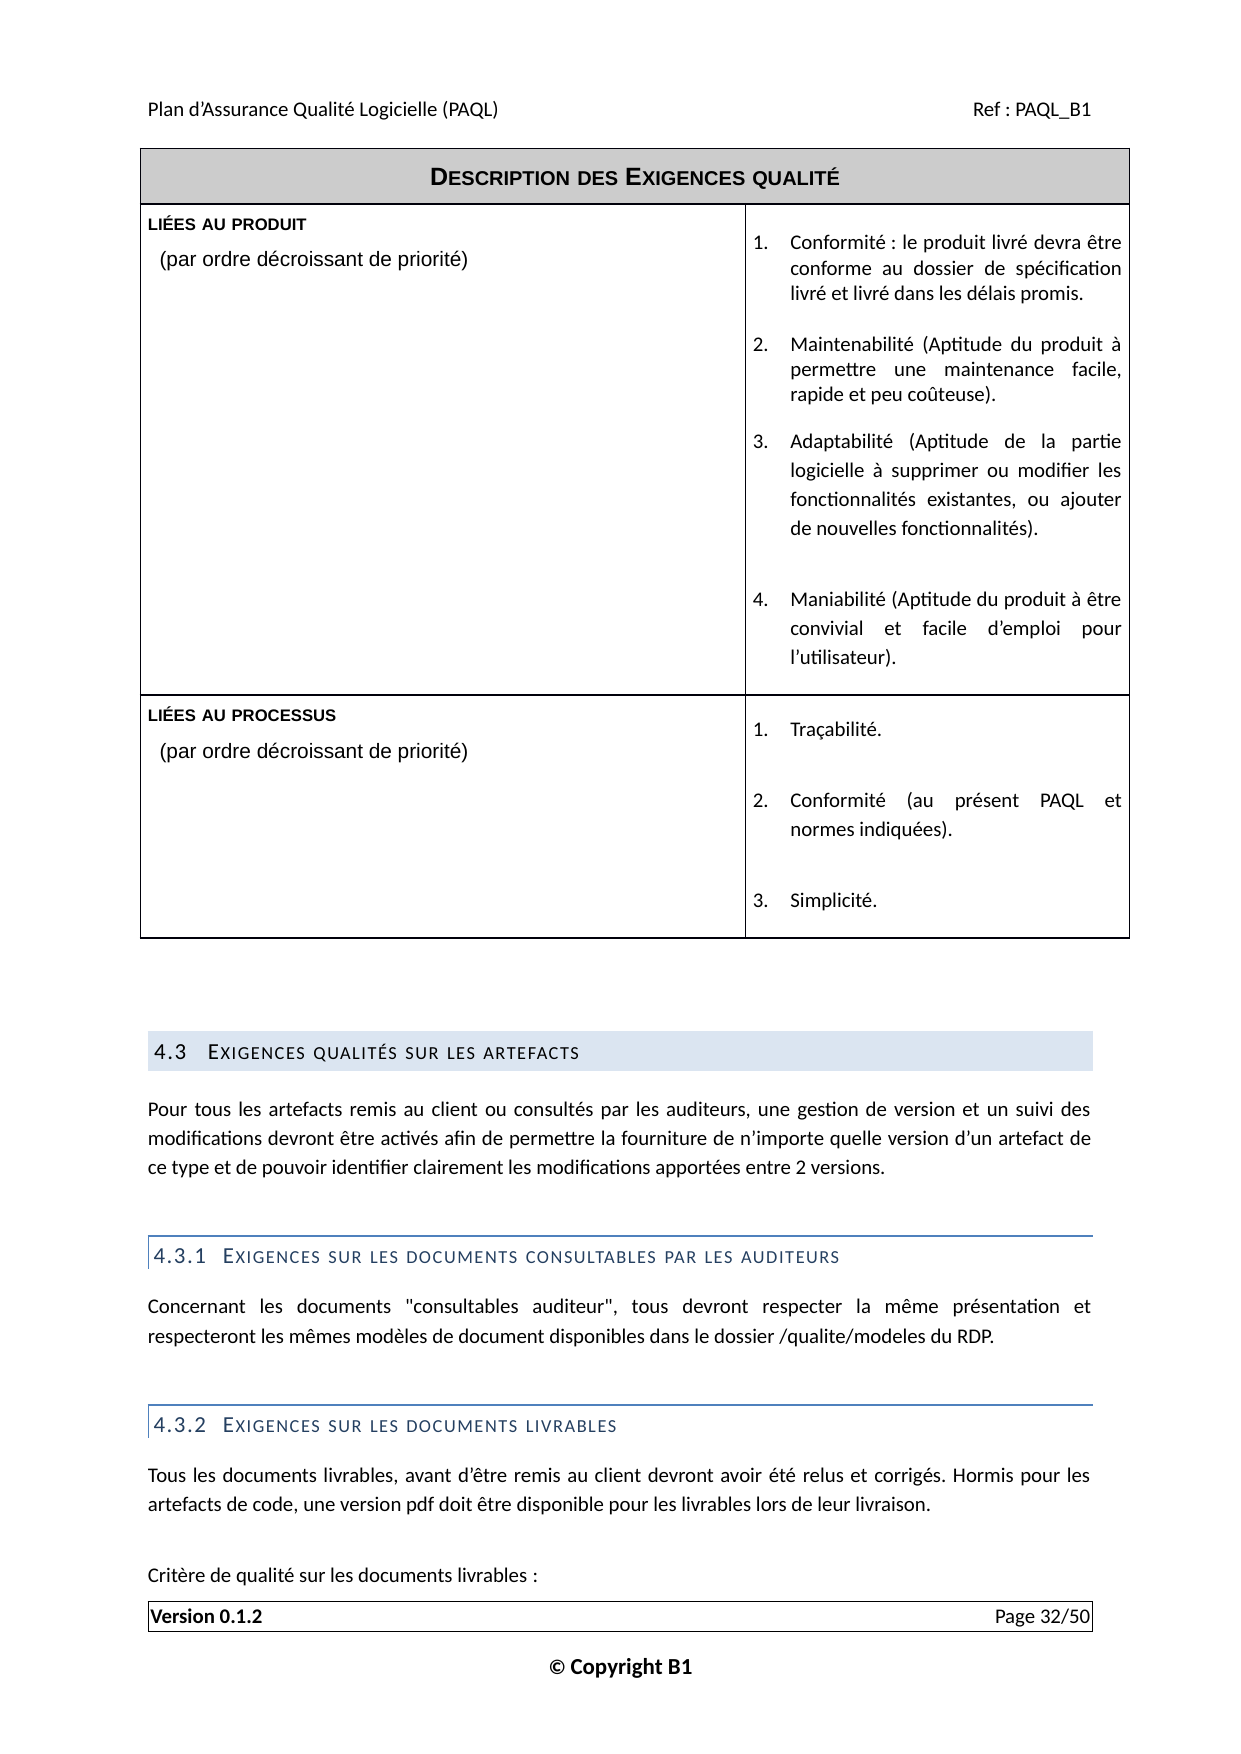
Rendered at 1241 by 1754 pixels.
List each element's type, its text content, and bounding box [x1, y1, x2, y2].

list Exigences sur les documents livrables [149, 1406, 1093, 1438]
list Exigences sur les documents consultables par les auditeurs [149, 1237, 1093, 1269]
table_header Description des Exigences qualité [141, 149, 1129, 203]
table_cell liées au produit (par ordre décroissant de priorité) [141, 205, 745, 694]
table_cell Traçabilité. Conformité (au présent PAQL et normes indiquées). Simplicité. [746, 696, 1129, 937]
text Pour tous les artefacts remis au client ou consultés par les auditeurs, une gestion de version et un suivi des modifications devront être activés afin de permettre la fourniture de n’importe quelle version d’un artefact de ce type et de pouvoir identifier clairement les modifications apportées entre 2 versions. [148, 1096, 1093, 1179]
text Concernant les documents "consultables auditeur", tous devront respecter la même présentation et respecteront les mêmes modèles de document disponibles dans le dossier /qualite/modeles du RDP. [148, 1294, 1093, 1348]
text Critère de qualité sur les documents livrables : [148, 1562, 1093, 1587]
list Exigences qualités sur les artefacts [154, 1037, 1086, 1065]
text Tous les documents livrables, avant d’être remis au client devront avoir été relus et corrigés. Hormis pour les artefacts de code, une version pdf doit être disponible pour les livrables lors de leur livraison. [148, 1462, 1093, 1517]
table_cell liées au processus (par ordre décroissant de priorité) [141, 696, 745, 937]
table_cell Conformité : le produit livré devra être conforme au dossier de spécification livré et livré dans les délais promis. Maintenabilité (Aptitude du produit à permettre une maintenance facile, rapide et peu coûteuse). Adaptabilité (Aptitude de la partie logicielle à supprimer ou modifier les fonctionnalités existantes, ou ajouter de nouvelles fonctionnalités). Maniabilité (Aptitude du produit à être convivial et facile d’emploi pour l’utilisateur). [746, 205, 1129, 694]
